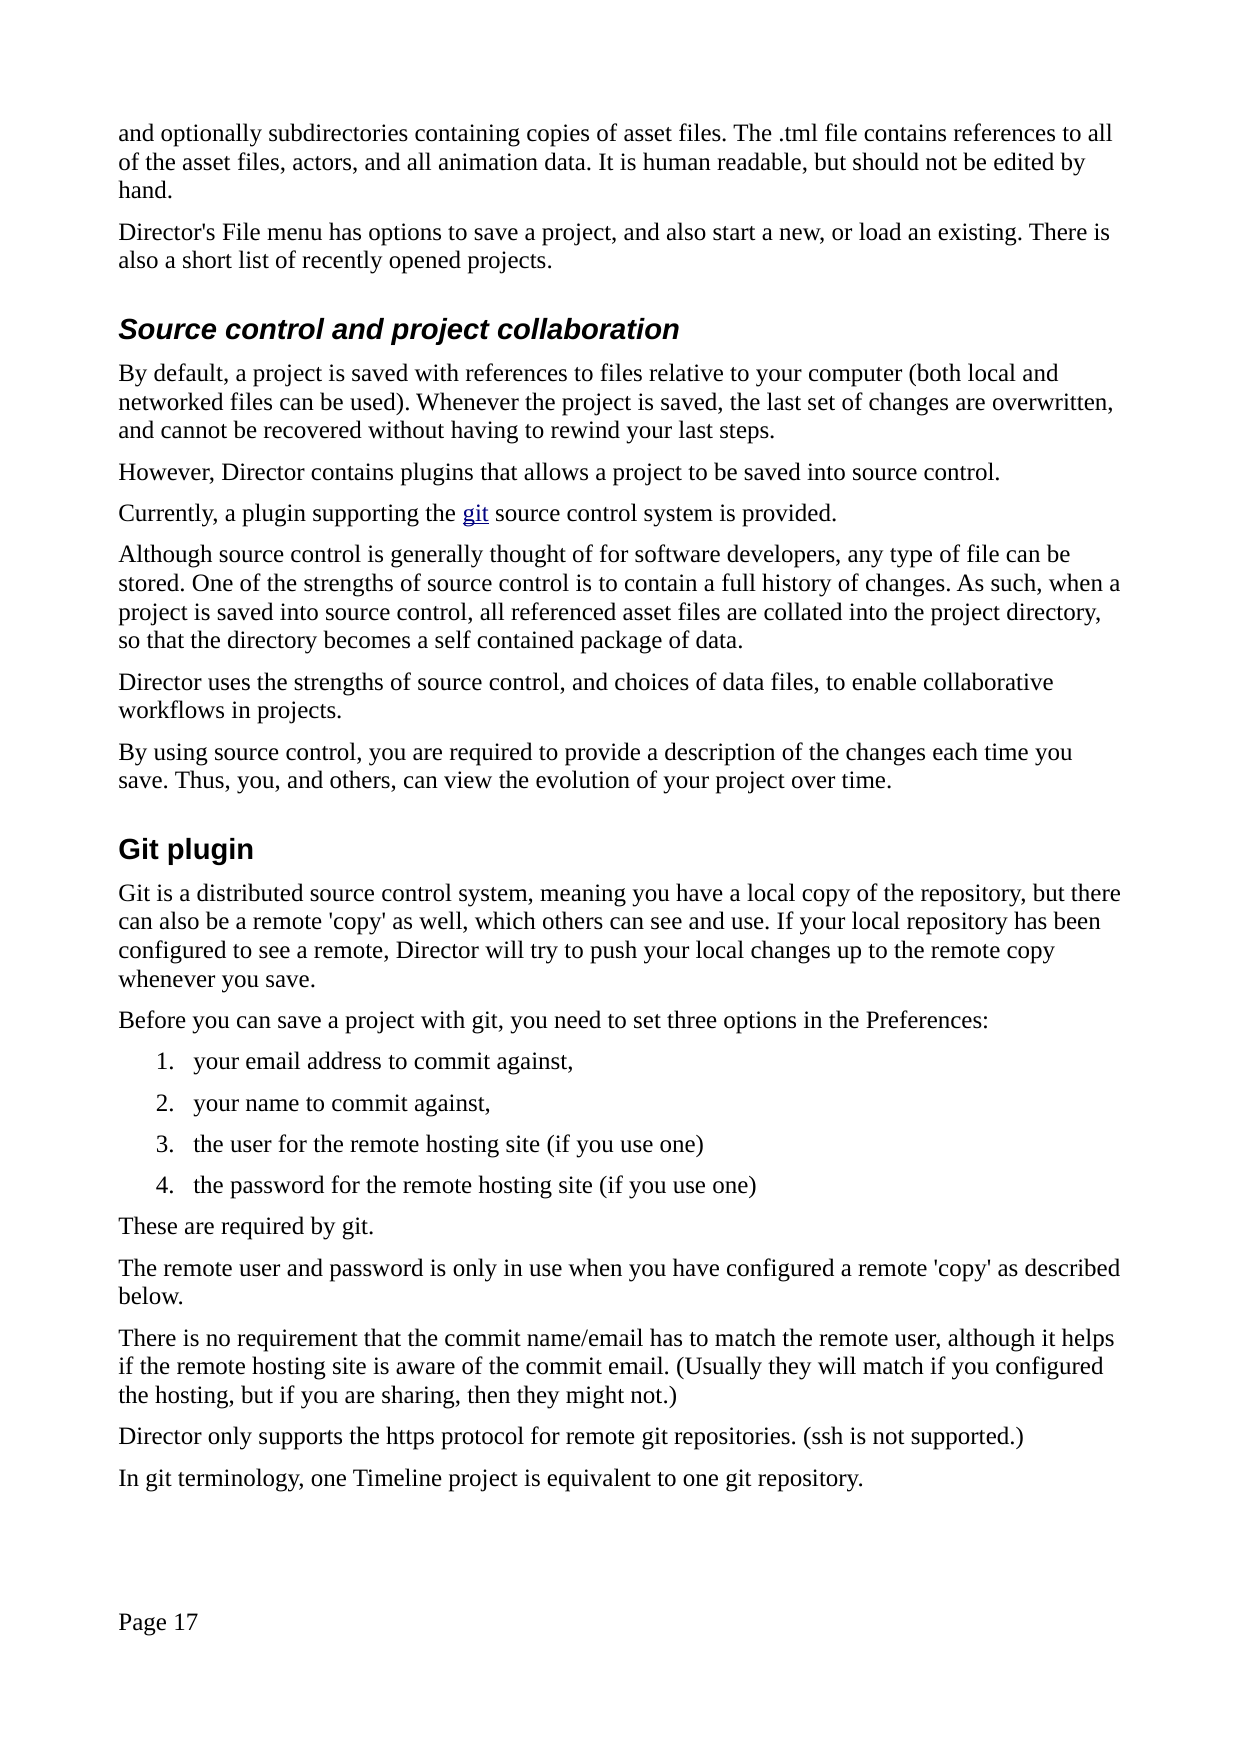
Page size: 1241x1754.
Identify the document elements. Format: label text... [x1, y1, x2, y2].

text Director uses the strengths of source control, and choices of data files, to enable collaborative workflows in projects. [118, 667, 1122, 724]
text The remote user and password is only in use when you have configured a remote 'copy' as described below. [118, 1253, 1122, 1310]
text Director's File menu has options to save a project, and also start a new, or load an existing. There is also a short list of recently opened projects. [118, 217, 1122, 274]
subtitle Git plugin [118, 832, 1122, 865]
text However, Director contains plugins that allows a project to be saved into source control. [118, 457, 1122, 485]
text Although source control is generally thought of for software developers, any type of file can be stored. One of the strengths of source control is to contain a full history of changes. As such, when a project is saved into source control, all referenced asset files are collated into the project directory, so that the directory becomes a self contained package of data. [118, 539, 1122, 654]
text These are required by git. [118, 1211, 1122, 1240]
text Git is a distributed source control system, meaning you have a local copy of the repository, but there can also be a remote 'copy' as well, which others can see and use. If your local repository has been configured to see a remote, Director will try to push your local changes up to the remote copy whenever you save. [118, 878, 1122, 993]
list your email address to commit against, [156, 1046, 1122, 1075]
text Currently, a plugin supporting the git source control system is provided. [118, 498, 1122, 527]
list the user for the remote hosting site (if you use one) [156, 1129, 1122, 1158]
text By using source control, you are required to provide a description of the changes each time you save. Thus, you, and others, can view the evolution of your project over time. [118, 737, 1122, 794]
list your name to commit against, [156, 1088, 1122, 1116]
list the password for the remote hosting site (if you use one) [156, 1170, 1122, 1199]
text By default, a project is saved with references to files relative to your computer (both local and networked files can be used). Whenever the project is saved, the last set of changes are overwritten, and cannot be recovered without having to rewind your last steps. [118, 358, 1122, 444]
text and optionally subdirectories containing copies of asset files. The .tml file contains references to all of the asset files, actors, and all animation data. It is human readable, but should not be edited by hand. [118, 118, 1122, 204]
text There is no requirement that the commit name/email has to match the remote user, although it helps if the remote hosting site is aware of the commit email. (Usually they will match if you configured the hosting, but if you are sharing, then they might not.) [118, 1323, 1122, 1409]
text In git terminology, one Timeline project is equivalent to one git repository. [118, 1463, 1122, 1491]
text Before you can save a project with git, you need to set three options in the Preferences: [118, 1005, 1122, 1034]
text Director only supports the https protocol for remote git repositories. (ssh is not supported.) [118, 1421, 1122, 1450]
subtitle Source control and project collaboration [118, 312, 1122, 345]
